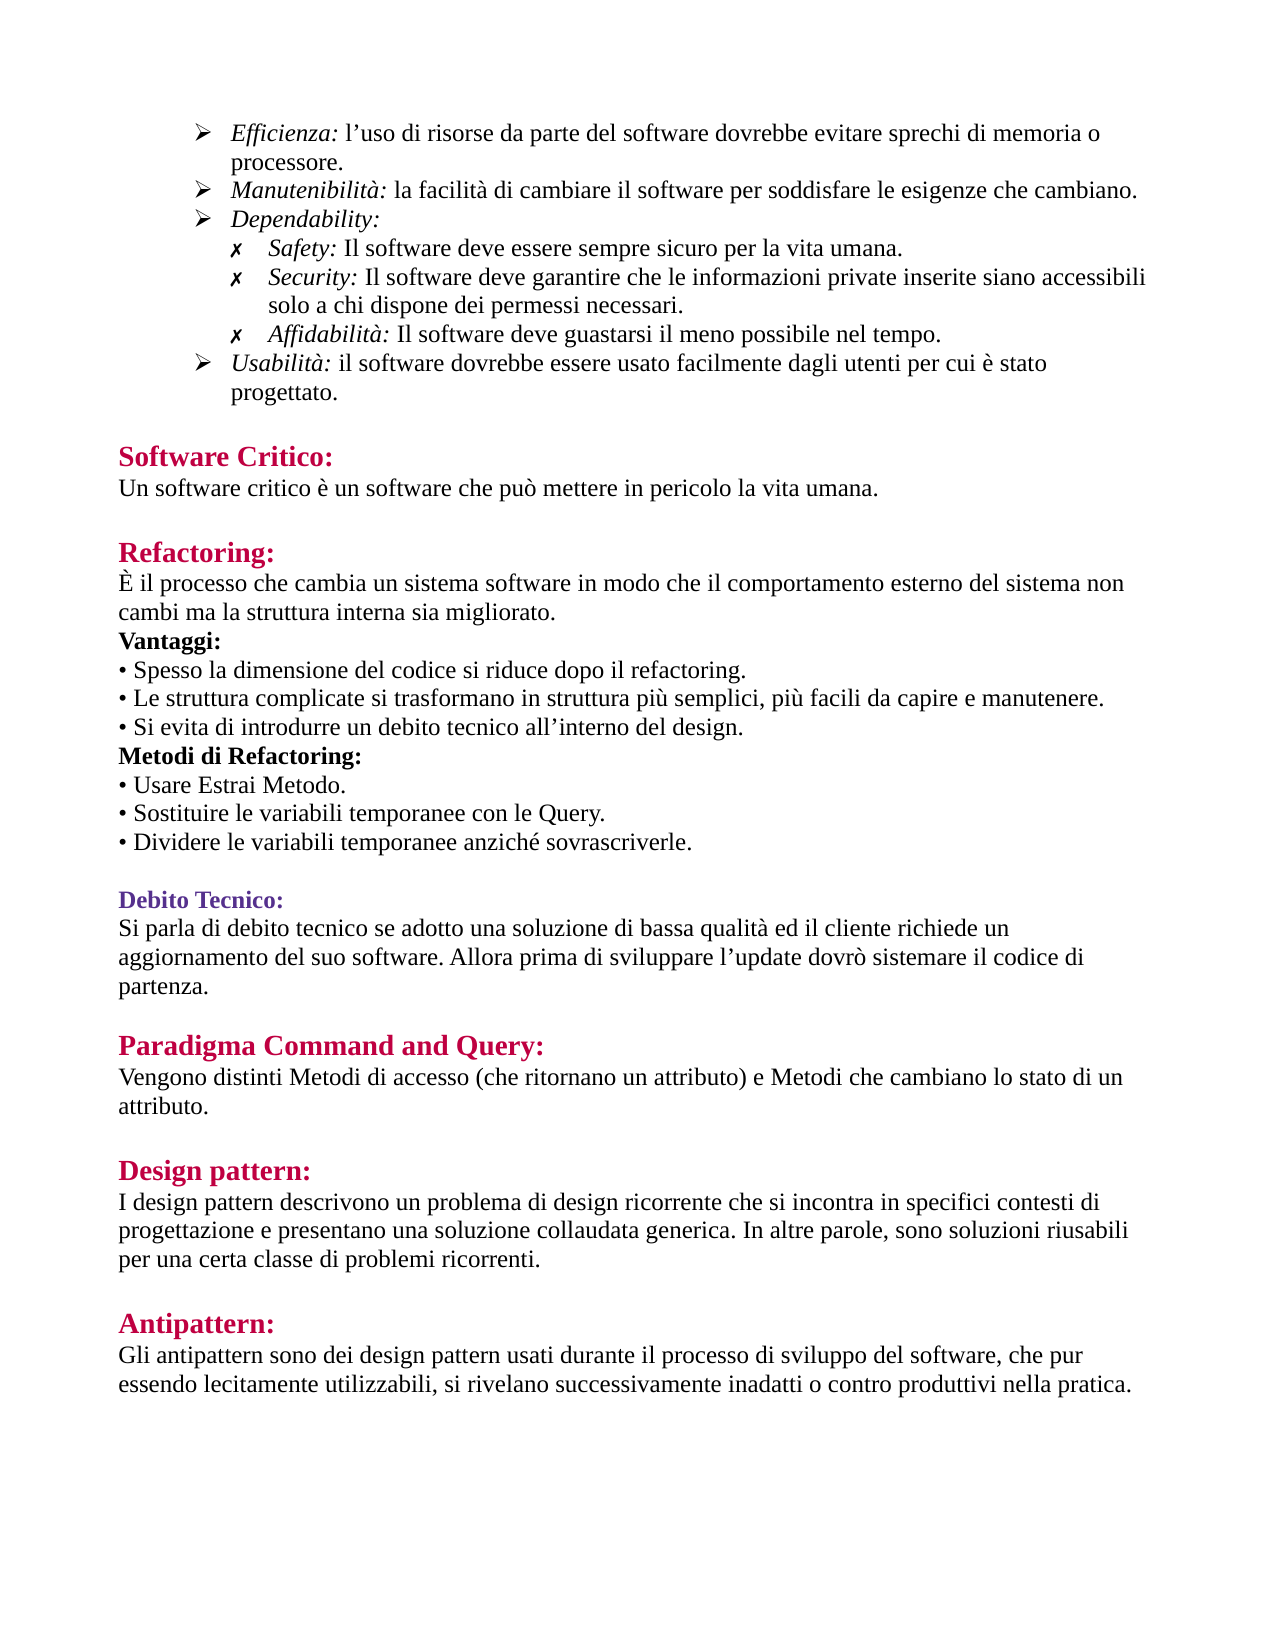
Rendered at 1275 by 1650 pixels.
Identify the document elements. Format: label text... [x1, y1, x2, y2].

text È il processo che cambia un sistema software in modo che il comportamento esterno del sistema non cambi ma la struttura interna sia migliorato. [118, 568, 1157, 626]
list Safety: Il software deve essere sempre sicuro per la vita umana. [231, 233, 1157, 262]
text Un software critico è un software che può mettere in pericolo la vita umana. [118, 473, 1157, 501]
text • Sostituire le variabili temporanee con le Query. [118, 798, 1157, 827]
list Efficienza: l’uso di risorse da parte del software dovrebbe evitare sprechi di memoria o processore. [193, 118, 1157, 176]
text Vengono distinti Metodi di accesso (che ritornano un attributo) e Metodi che cambiano lo stato di un attributo. [118, 1062, 1157, 1119]
list Affidabilità: Il software deve guastarsi il meno possibile nel tempo. [231, 319, 1157, 348]
text Refactoring: [118, 535, 1157, 568]
list Manutenibilità: la facilità di cambiare il software per soddisfare le esigenze che cambiano. [193, 176, 1157, 204]
text Design pattern: [118, 1153, 1157, 1187]
text • Dividere le variabili temporanee anziché sovrascriverle. [118, 827, 1157, 856]
text I design pattern descrivono un problema di design ricorrente che si incontra in specifici contesti di progettazione e presentano una soluzione collaudata generica. In altre parole, sono soluzioni riusabili per una certa classe di problemi ricorrenti. [118, 1187, 1157, 1273]
text Gli antipattern sono dei design pattern usati durante il processo di sviluppo del software, che pur essendo lecitamente utilizzabili, si rivelano successivamente inadatti o contro produttivi nella pratica. [118, 1340, 1157, 1397]
list Usabilità: il software dovrebbe essere usato facilmente dagli utenti per cui è stato progettato. [193, 348, 1157, 406]
text Paradigma Command and Query: [118, 1028, 1157, 1062]
text Debito Tecnico: [118, 885, 1157, 913]
text • Usare Estrai Metodo. [118, 770, 1157, 798]
text Si parla di debito tecnico se adotto una soluzione di bassa qualità ed il cliente richiede un aggiornamento del suo software. Allora prima di sviluppare l’update dovrò sistemare il codice di partenza. [118, 913, 1157, 1000]
text Vantaggi: [118, 626, 1157, 655]
text • Le struttura complicate si trasformano in struttura più semplici, più facili da capire e manutenere. [118, 683, 1157, 712]
text • Si evita di introdurre un debito tecnico all’interno del design. [118, 712, 1157, 741]
text • Spesso la dimensione del codice si riduce dopo il refactoring. [118, 655, 1157, 683]
list Security: Il software deve garantire che le informazioni private inserite siano accessibili solo a chi dispone dei permessi necessari. [231, 262, 1157, 319]
list Dependability: [193, 204, 1157, 233]
text Antipattern: [118, 1306, 1157, 1340]
text Metodi di Refactoring: [118, 741, 1157, 770]
text Software Critico: [118, 439, 1157, 473]
